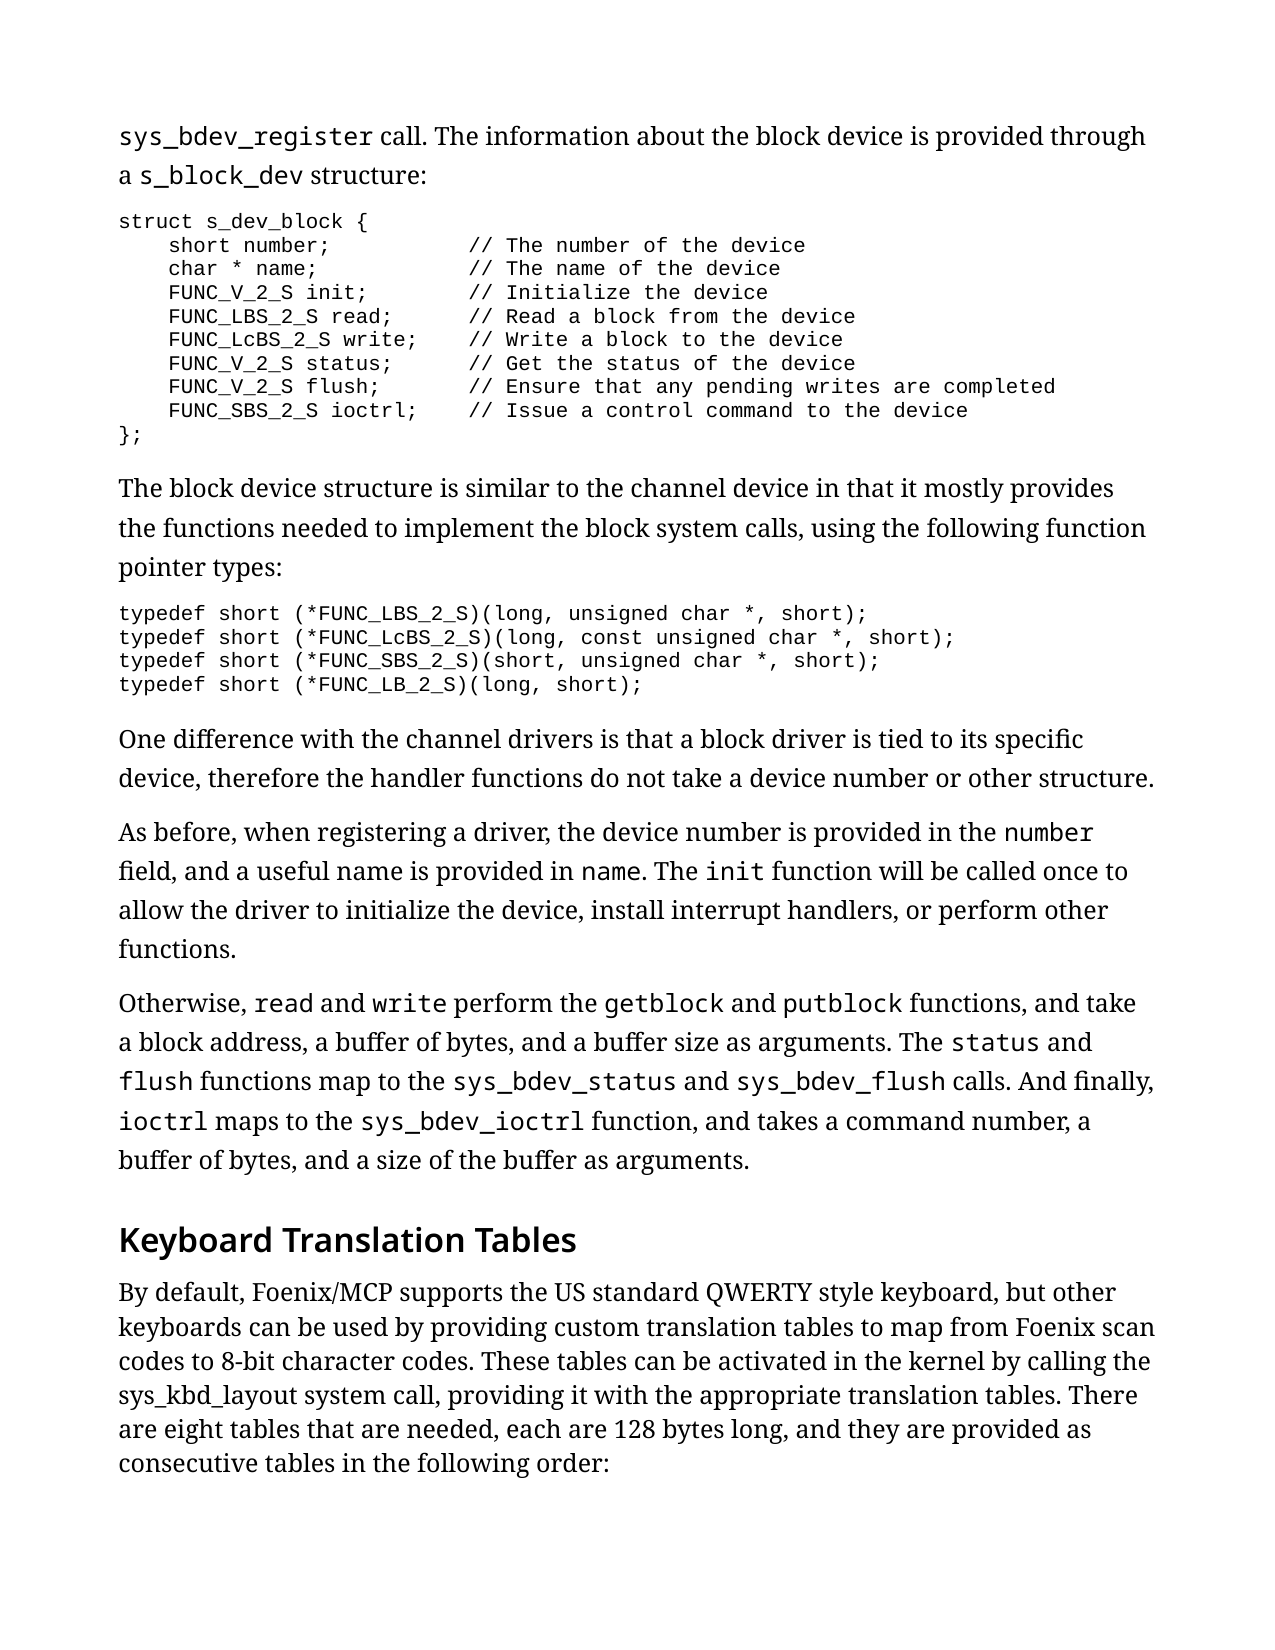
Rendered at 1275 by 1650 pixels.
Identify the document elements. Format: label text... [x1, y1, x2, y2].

text Otherwise, read and write perform the getblock and putblock functions, and take a block address, a buffer of bytes, and a buffer size as arguments. The status and flush functions map to the sys_bdev_status and sys_bdev_flush calls. And finally, ioctrl maps to the sys_bdev_ioctrl function, and takes a command number, a buffer of bytes, and a size of the buffer as arguments. [118, 986, 1157, 1176]
text FUNC_LBS_2_S read; // Read a block from the device [118, 306, 1157, 329]
text FUNC_SBS_2_S ioctrl; // Issue a control command to the device [118, 400, 1157, 424]
text FUNC_V_2_S status; // Get the status of the device [118, 353, 1157, 377]
text struct s_dev_block { [118, 211, 1157, 235]
text One difference with the channel drivers is that a block driver is tied to its specific device, therefore the handler functions do not take a device number or other structure. [118, 721, 1157, 795]
text typedef short (*FUNC_LBS_2_S)(long, unsigned char *, short); [118, 603, 1157, 627]
text The block device structure is similar to the channel device in that it mostly provides the functions needed to implement the block system calls, using the following function pointer types: [118, 471, 1157, 583]
text FUNC_V_2_S flush; // Ensure that any pending writes are completed [118, 377, 1157, 400]
subtitle Keyboard Translation Tables [118, 1217, 1157, 1263]
text }; [118, 424, 1157, 447]
text typedef short (*FUNC_LB_2_S)(long, short); [118, 674, 1157, 698]
text By default, Foenix/MCP supports the US standard QWERTY style keyboard, but other keyboards can be used by providing custom translation tables to map from Foenix scan codes to 8-bit character codes. These tables can be activated in the kernel by calling the sys_kbd_layout system call, providing it with the appropriate translation tables. There are eight tables that are needed, each are 128 bytes long, and they are provided as consecutive tables in the following order: [118, 1275, 1157, 1479]
text typedef short (*FUNC_LcBS_2_S)(long, const unsigned char *, short); [118, 627, 1157, 651]
text sys_bdev_register call. The information about the block device is provided through a s_block_dev structure: [118, 118, 1157, 191]
text FUNC_V_2_S init; // Initialize the device [118, 282, 1157, 306]
text typedef short (*FUNC_SBS_2_S)(short, unsigned char *, short); [118, 651, 1157, 674]
text short number; // The number of the device [118, 235, 1157, 258]
text As before, when registering a driver, the device number is provided in the number field, and a useful name is provided in name. The init function will be called once to allow the driver to initialize the device, install interrupt handlers, or perform other functions. [118, 814, 1157, 966]
text FUNC_LcBS_2_S write; // Write a block to the device [118, 329, 1157, 353]
text char * name; // The name of the device [118, 258, 1157, 282]
